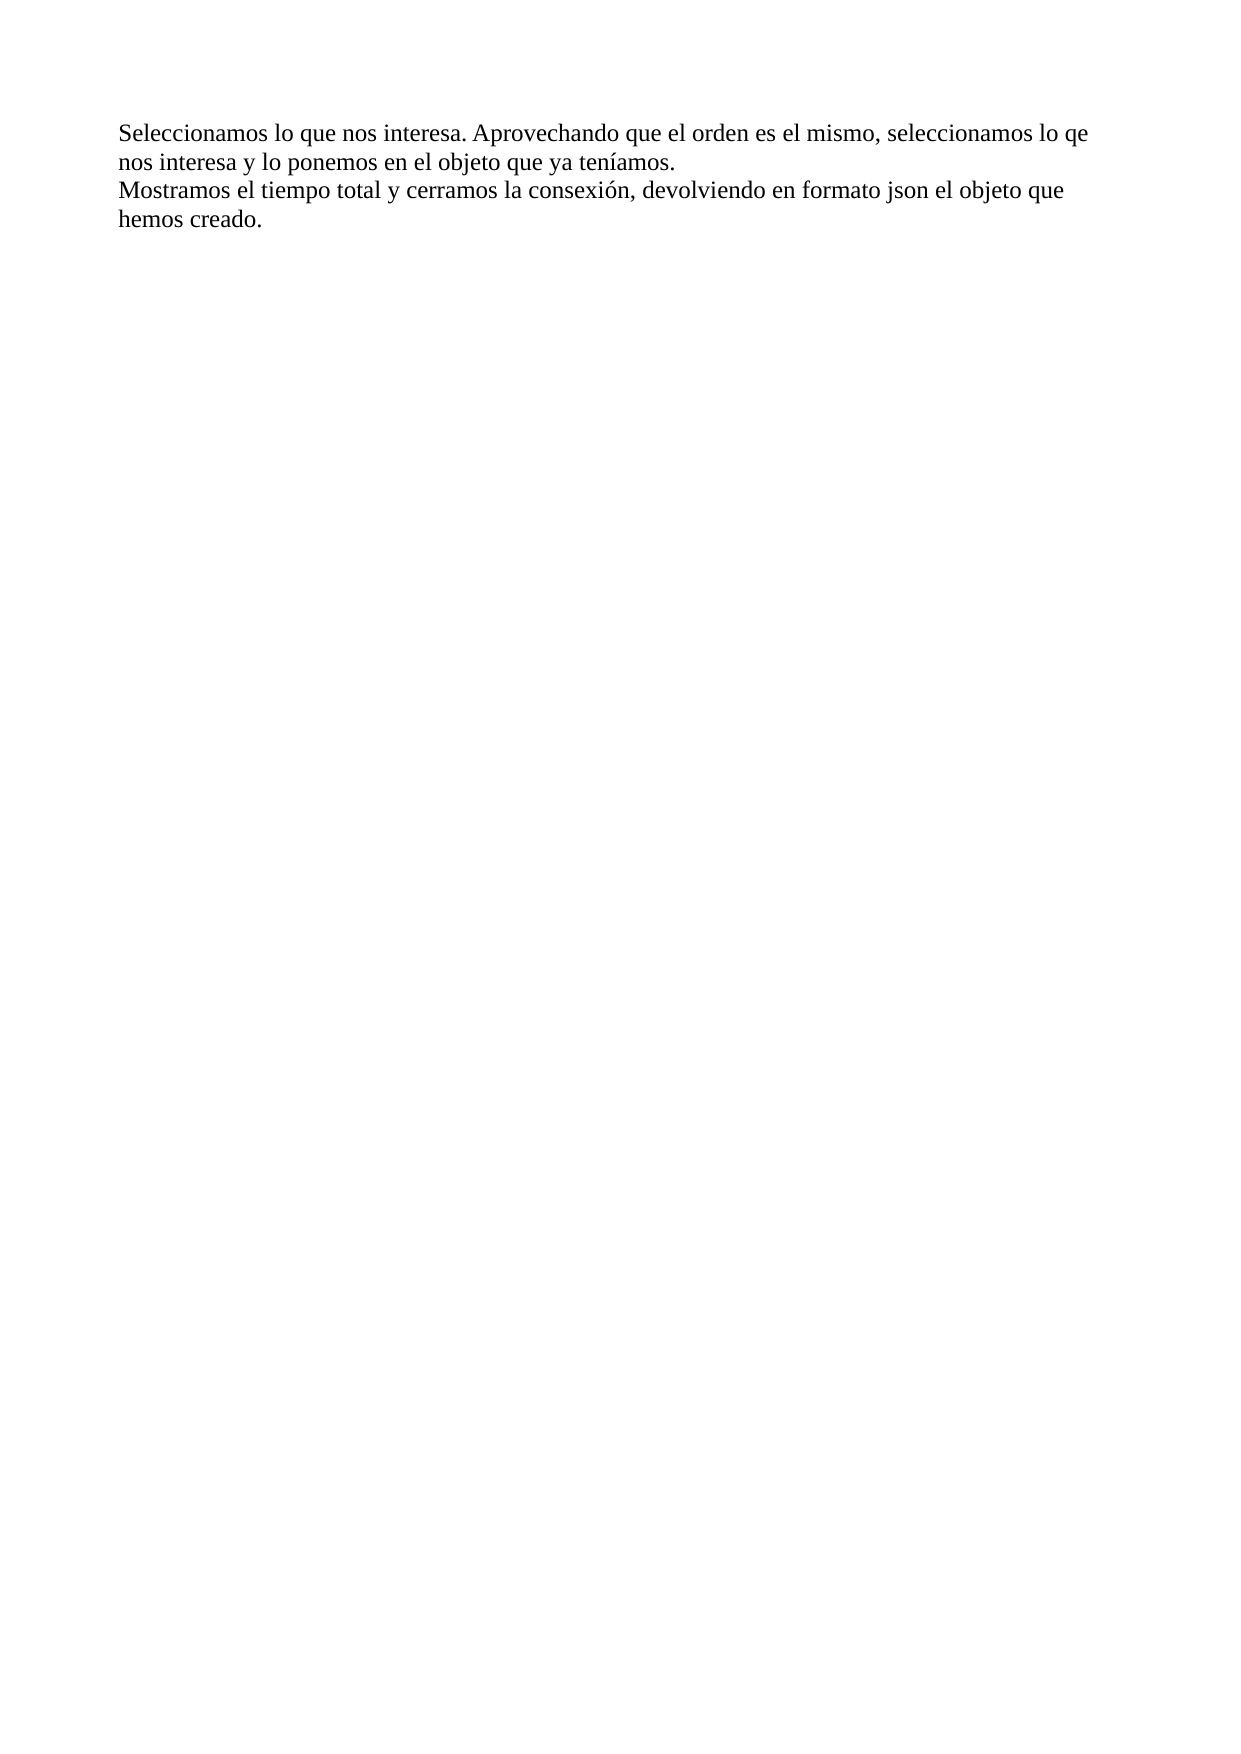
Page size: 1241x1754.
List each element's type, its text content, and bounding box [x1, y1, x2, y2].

text Seleccionamos lo que nos interesa. Aprovechando que el orden es el mismo, seleccionamos lo qe nos interesa y lo ponemos en el objeto que ya teníamos. [118, 118, 1122, 176]
text Mostramos el tiempo total y cerramos la consexión, devolviendo en formato json el objeto que hemos creado. [118, 176, 1122, 233]
